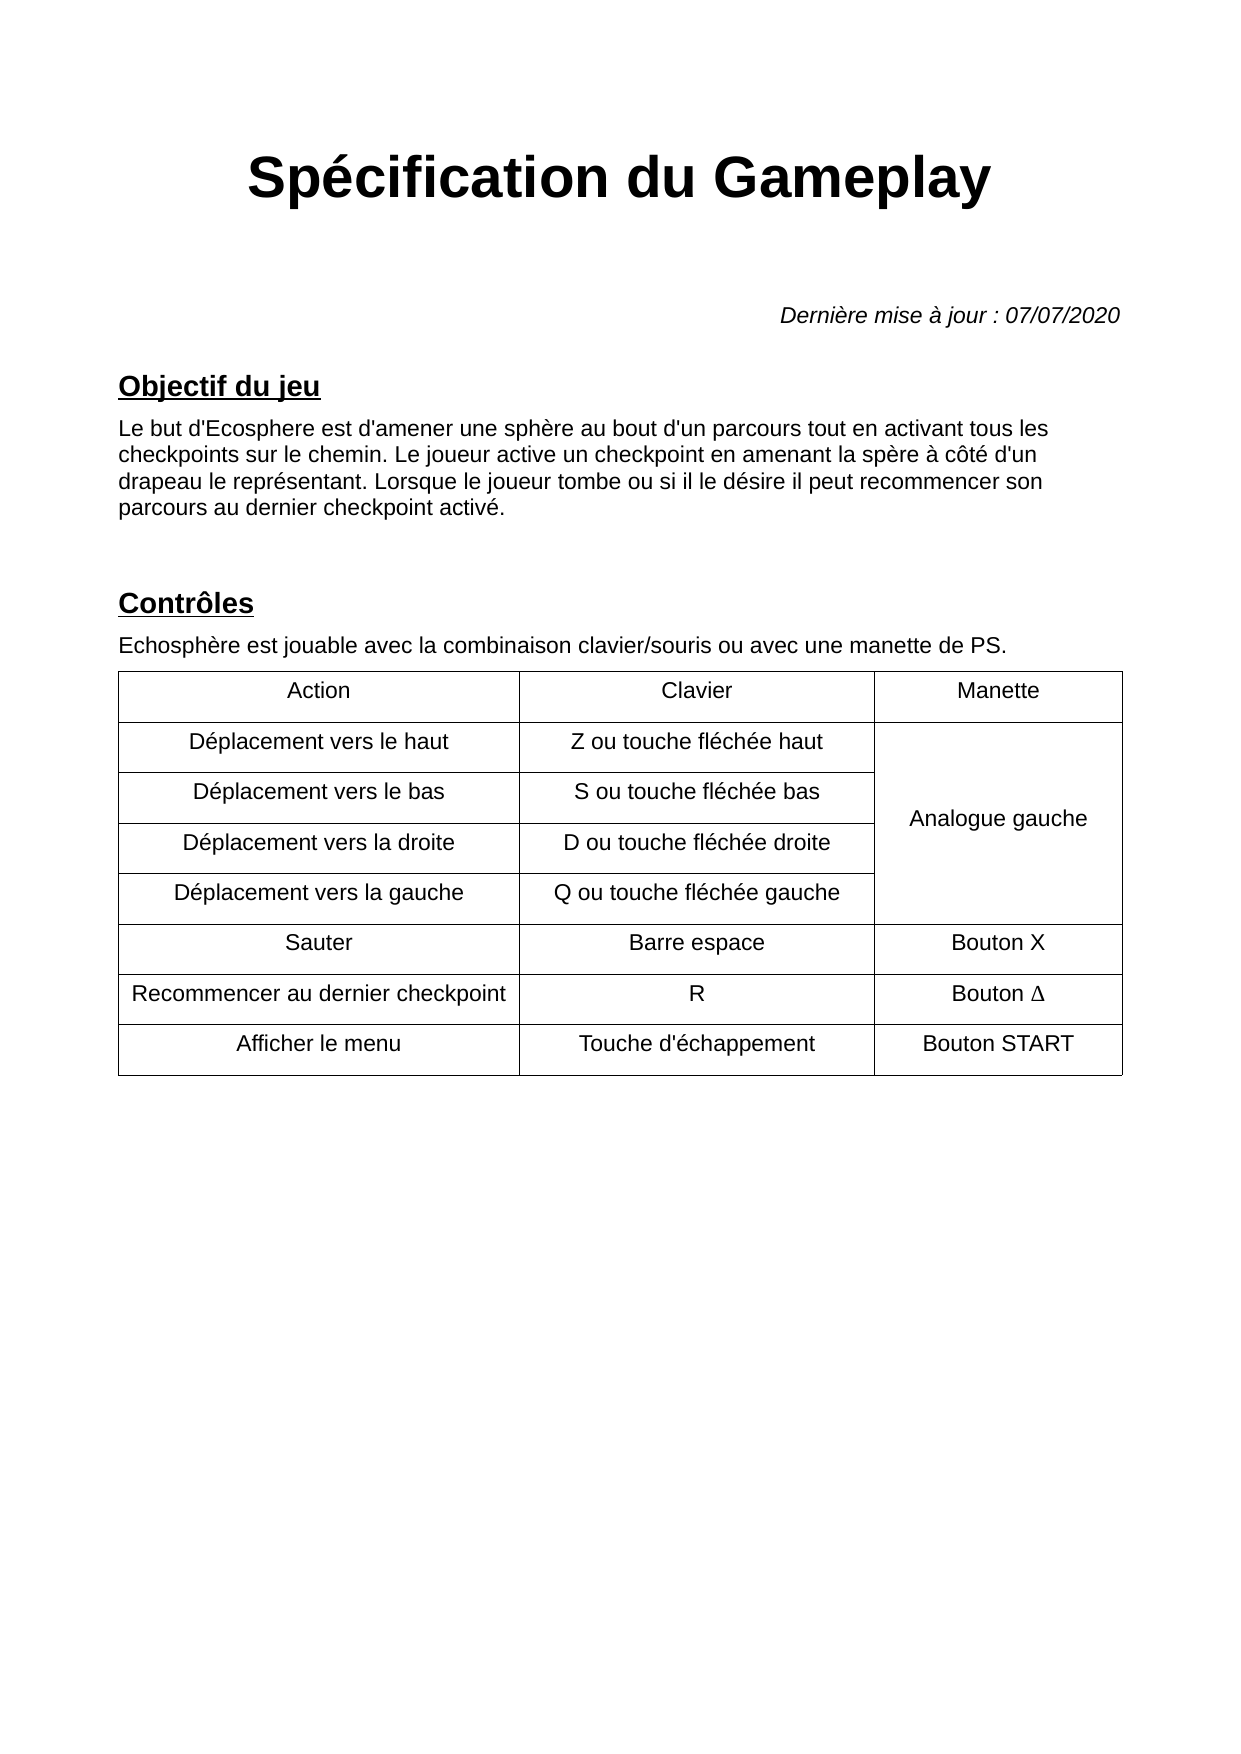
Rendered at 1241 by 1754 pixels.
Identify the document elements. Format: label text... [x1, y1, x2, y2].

table_header Clavier [520, 672, 874, 722]
table_cell Touche d'échappement [520, 1025, 874, 1075]
subtitle Objectif du jeu [118, 369, 1122, 403]
table_cell D ou touche fléchée droite [520, 824, 874, 873]
table_cell Déplacement vers la gauche [119, 874, 519, 923]
title Spécification du Gameplay [118, 143, 1122, 210]
table_cell Bouton Δ [875, 975, 1122, 1024]
table_cell Barre espace [520, 925, 874, 974]
table_cell Analogue gauche [875, 723, 1122, 923]
table_cell R [520, 975, 874, 1024]
table_cell Déplacement vers le haut [119, 723, 519, 772]
table_cell Déplacement vers la droite [119, 824, 519, 873]
table_cell Recommencer au dernier checkpoint [119, 975, 519, 1024]
text Dernière mise à jour : 07/07/2020 [118, 302, 1122, 328]
table_cell Bouton X [875, 925, 1122, 974]
text Echosphère est jouable avec la combinaison clavier/souris ou avec une manette de PS. [118, 632, 1122, 659]
text Le but d'Ecosphere est d'amener une sphère au bout d'un parcours tout en activant tous les checkpoints sur le chemin. Le joueur active un checkpoint en amenant la spère à côté d'un drapeau le représentant. Lorsque le joueur tombe ou si il le désire il peut recommencer son parcours au dernier checkpoint activé. [118, 415, 1122, 521]
table_cell Afficher le menu [119, 1025, 519, 1075]
table_cell Sauter [119, 925, 519, 974]
table_header Manette [875, 672, 1122, 722]
table_header Action [119, 672, 519, 722]
subtitle Contrôles [118, 586, 1122, 620]
table_cell S ou touche fléchée bas [520, 773, 874, 823]
table_cell Déplacement vers le bas [119, 773, 519, 823]
table_cell Z ou touche fléchée haut [520, 723, 874, 772]
table_cell Q ou touche fléchée gauche [520, 874, 874, 923]
table_cell Bouton START [875, 1025, 1122, 1075]
